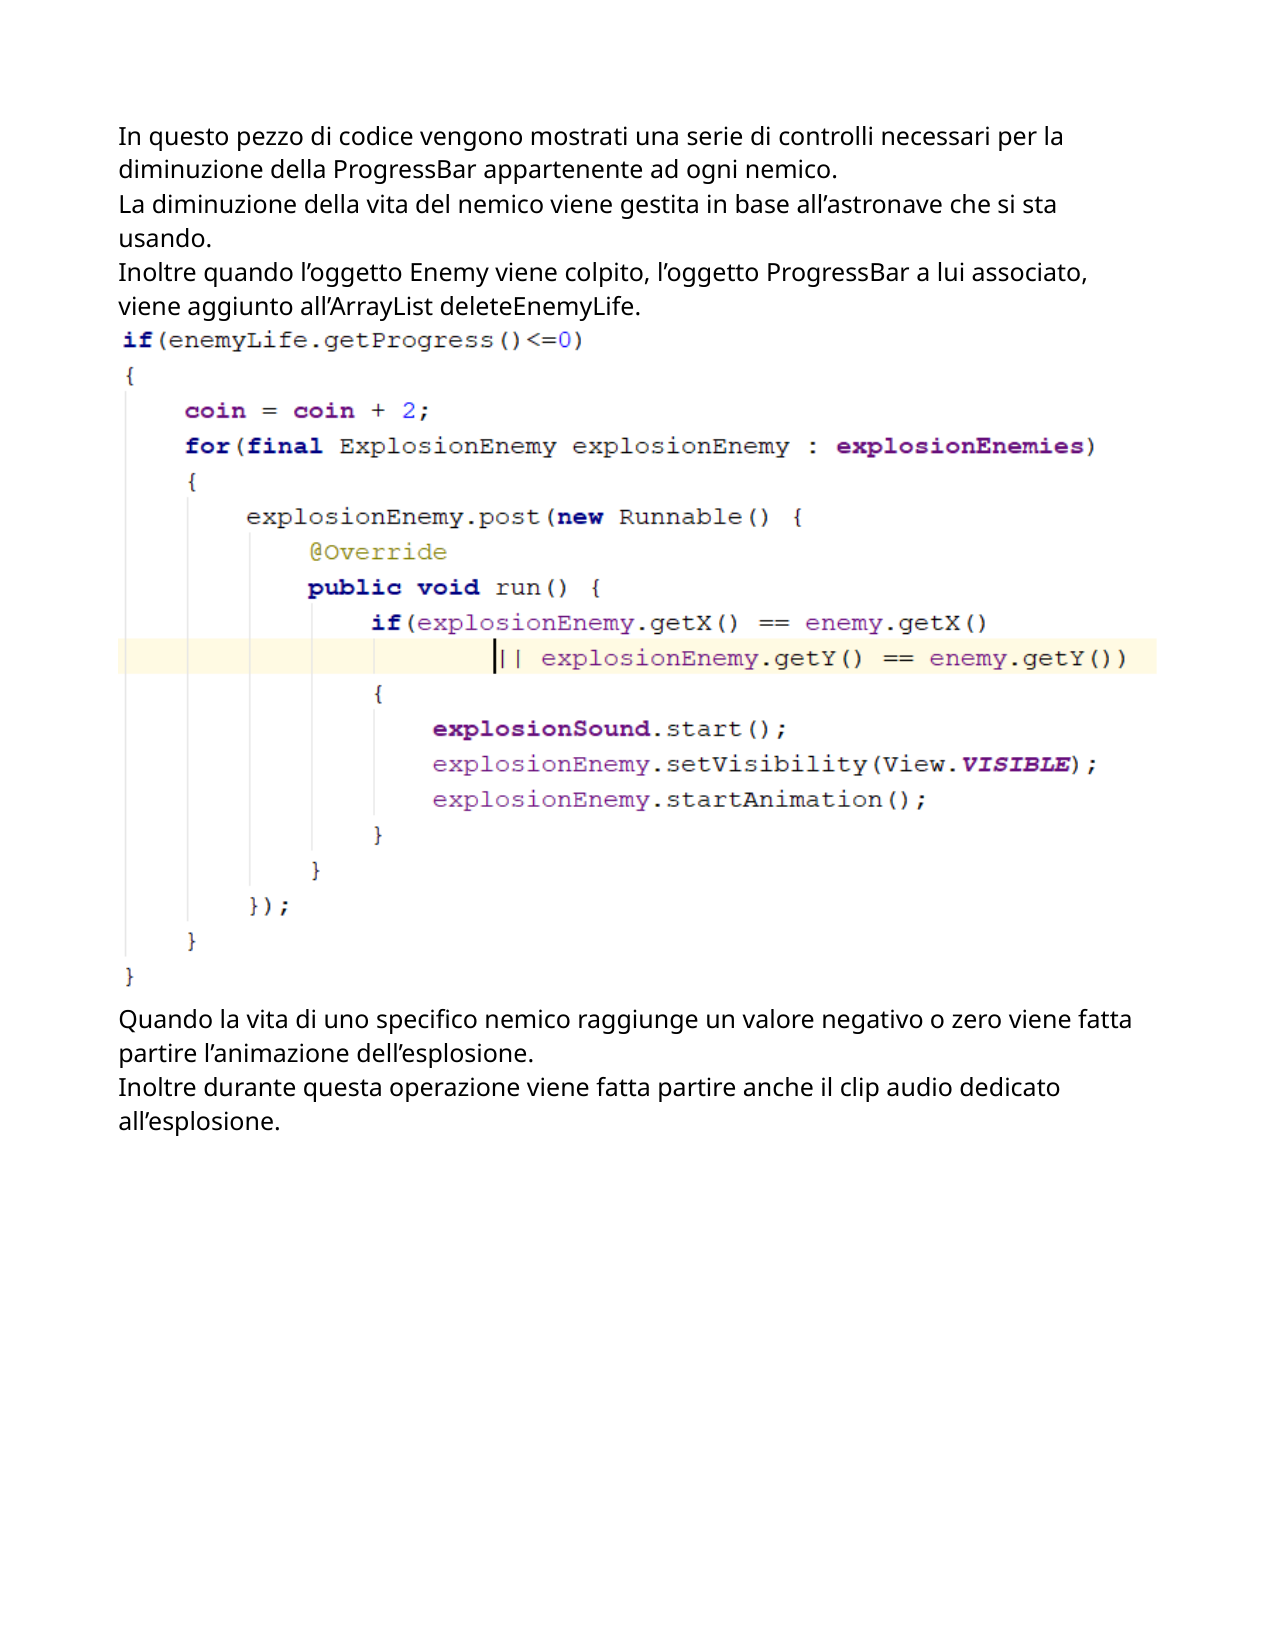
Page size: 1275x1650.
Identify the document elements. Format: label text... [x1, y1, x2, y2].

text Quando la vita di uno specifico nemico raggiunge un valore negativo o zero viene fatta partire l’animazione dell’esplosione. [118, 1002, 1157, 1070]
text Inoltre durante questa operazione viene fatta partire anche il clip audio dedicato all’esplosione. [118, 1070, 1157, 1138]
text In questo pezzo di codice vengono mostrati una serie di controlli necessari per la diminuzione della ProgressBar appartenente ad ogni nemico. [118, 118, 1157, 186]
text Inoltre quando l’oggetto Enemy viene colpito, l’oggetto ProgressBar a lui associato, viene aggiunto all’ArrayList deleteEnemyLife. [118, 254, 1157, 322]
text La diminuzione della vita del nemico viene gestita in base all’astronave che si sta usando. [118, 186, 1157, 254]
